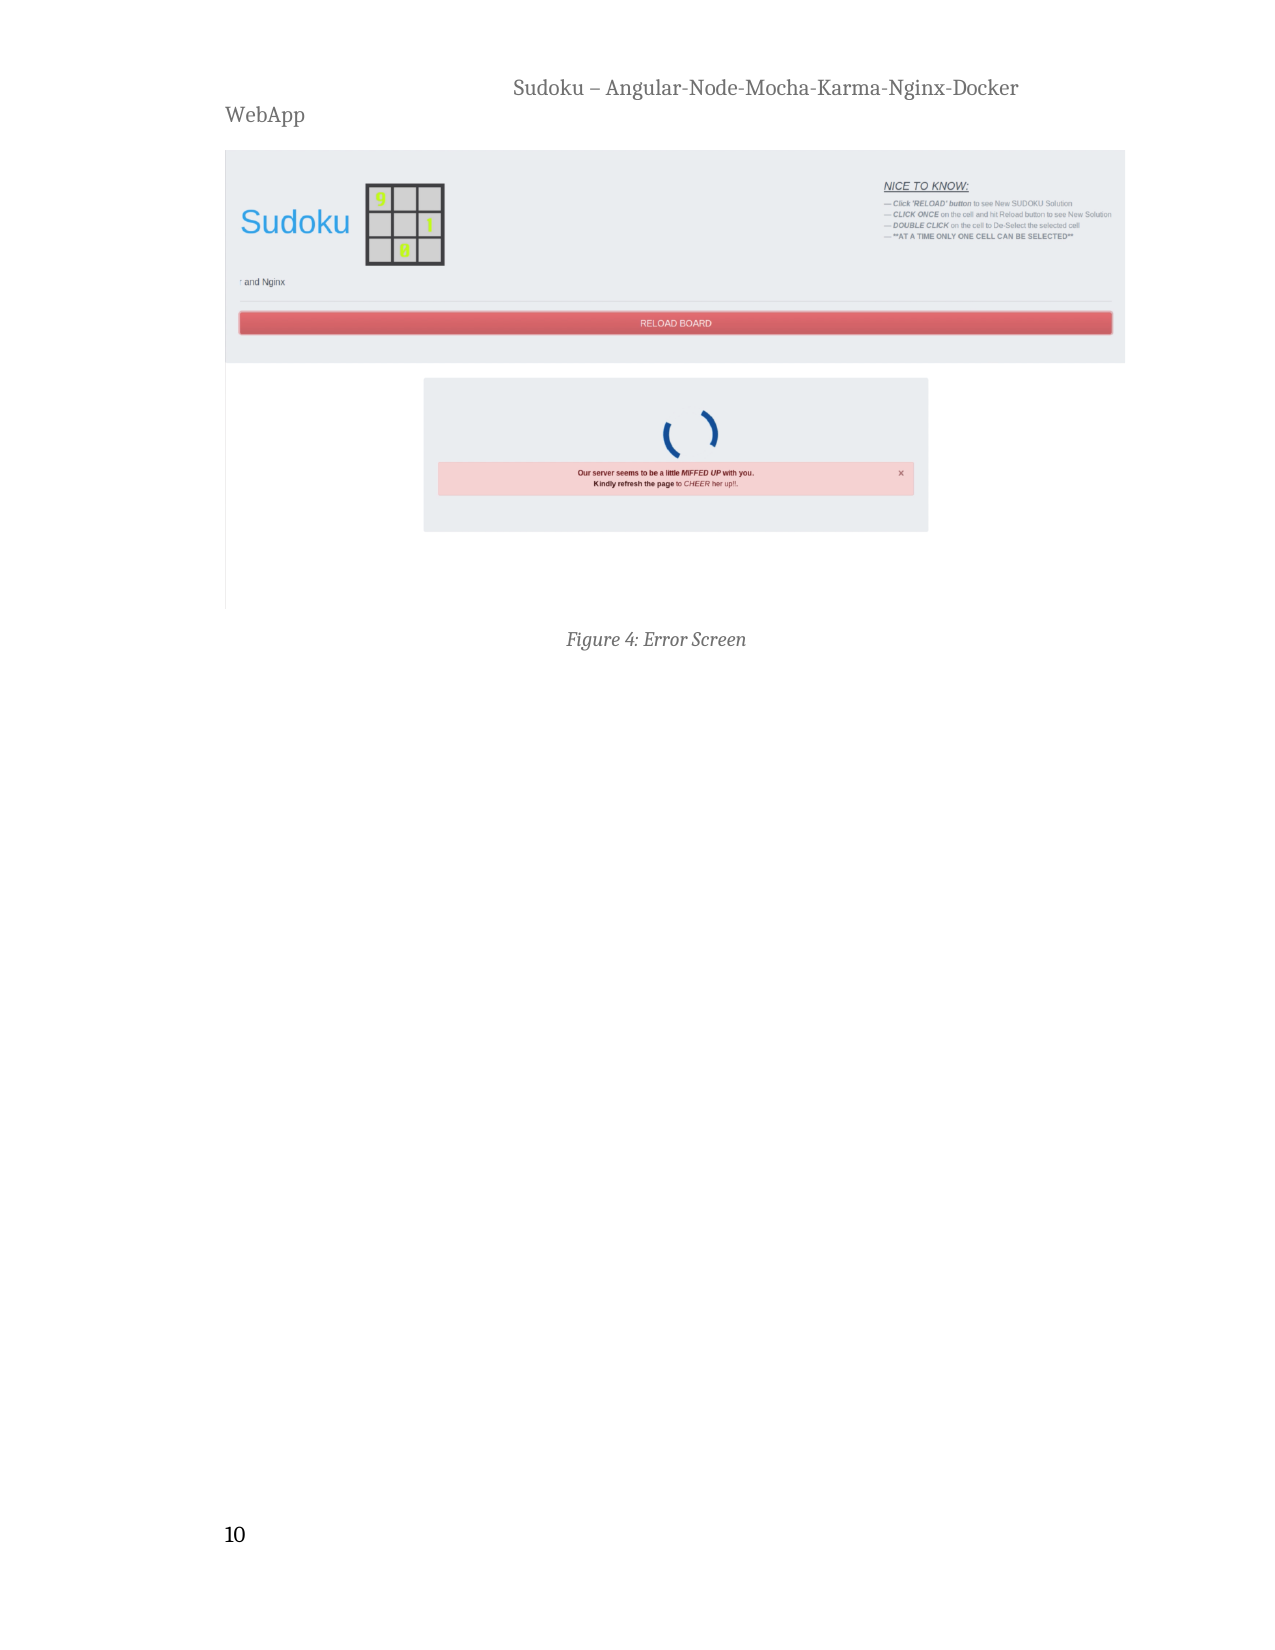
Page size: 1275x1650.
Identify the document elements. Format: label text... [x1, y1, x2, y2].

picture [225, 150, 1125, 609]
text Figure 4: Error Screen [225, 627, 1087, 651]
